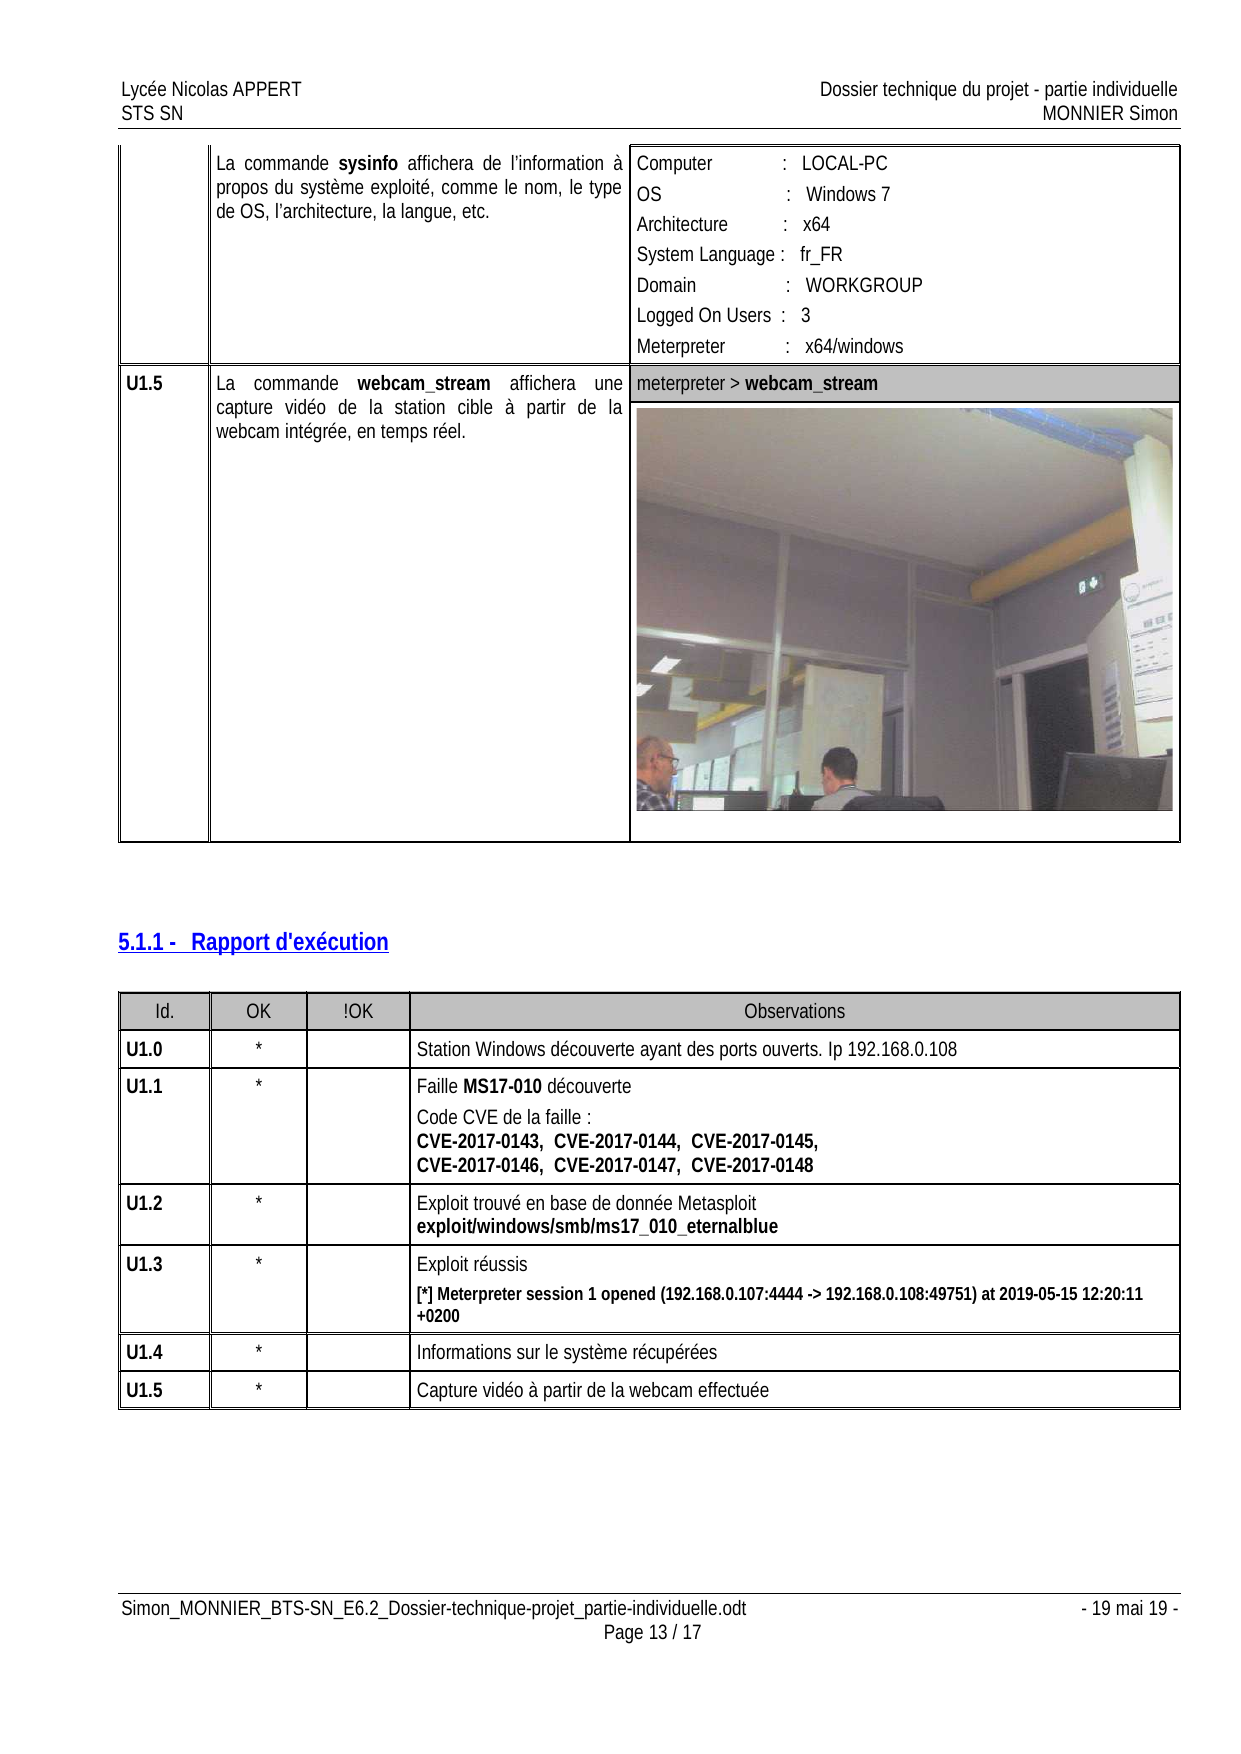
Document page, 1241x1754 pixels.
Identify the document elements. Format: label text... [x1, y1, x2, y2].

table_header meterpreter > webcam_stream [631, 366, 1179, 401]
table_cell U1.0 [121, 1031, 209, 1067]
table_cell [308, 1246, 409, 1332]
table_cell Station Windows découverte ayant des ports ouverts. Ip 192.168.0.108 [411, 1031, 1179, 1067]
table_cell Informations sur le système récupérées [411, 1335, 1179, 1370]
table_cell [308, 1335, 409, 1370]
table_cell * [212, 1069, 306, 1183]
table_cell [308, 1069, 409, 1183]
table_cell La commande webcam_stream affichera une capture vidéo de la station cible à partir de la webcam intégrée, en temps réel. [211, 366, 629, 841]
table_cell La commande sysinfo affichera de l’information à propos du système exploité, comme le nom, le type de OS, l’architecture, la langue, etc. [211, 145, 629, 363]
table_header Id. [121, 994, 209, 1029]
table_cell U1.4 [121, 1335, 209, 1370]
table_cell U1.5 [121, 366, 208, 841]
table_cell U1.5 [121, 1372, 209, 1407]
picture [636, 408, 1173, 811]
table_cell U1.3 [121, 1246, 209, 1332]
table_cell * [212, 1335, 306, 1370]
subtitle Rapport d'exécution [118, 927, 1181, 956]
table_cell Capture vidéo à partir de la webcam effectuée [411, 1372, 1179, 1407]
table_header OK [212, 994, 306, 1029]
table_cell Exploit réussis [*] Meterpreter session 1 opened (192.168.0.107:4444 -> 192.168.0.108:49751) at 2019-05-15 12:20:11 +0200 [411, 1246, 1179, 1332]
table_cell Computer : LOCAL-PC OS : Windows 7 Architecture : x64 System Language : fr_FR Domain : WORKGROUP Logged On Users : 3 Meterpreter : x64/windows [631, 147, 1179, 363]
table_cell Exploit trouvé en base de donnée Metasploit exploit/windows/smb/ms17_010_eternalblue [411, 1185, 1179, 1244]
table_header !OK [308, 994, 409, 1029]
table_cell * [212, 1031, 306, 1067]
table_cell [308, 1372, 409, 1407]
table_cell [308, 1031, 409, 1067]
table_cell * [212, 1246, 306, 1332]
table_cell U1.2 [121, 1185, 209, 1244]
table_cell [631, 403, 1179, 841]
table_cell * [212, 1372, 306, 1407]
table_cell * [212, 1185, 306, 1244]
table_cell Faille MS17-010 découverte Code CVE de la faille : CVE-2017-0143, CVE-2017-0144, CVE-2017-0145, CVE-2017-0146, CVE-2017-0147, CVE-2017-0148 [411, 1069, 1179, 1183]
table_cell [121, 145, 208, 363]
table_cell U1.1 [121, 1069, 209, 1183]
table_header Observations [411, 994, 1179, 1029]
table_cell [308, 1185, 409, 1244]
